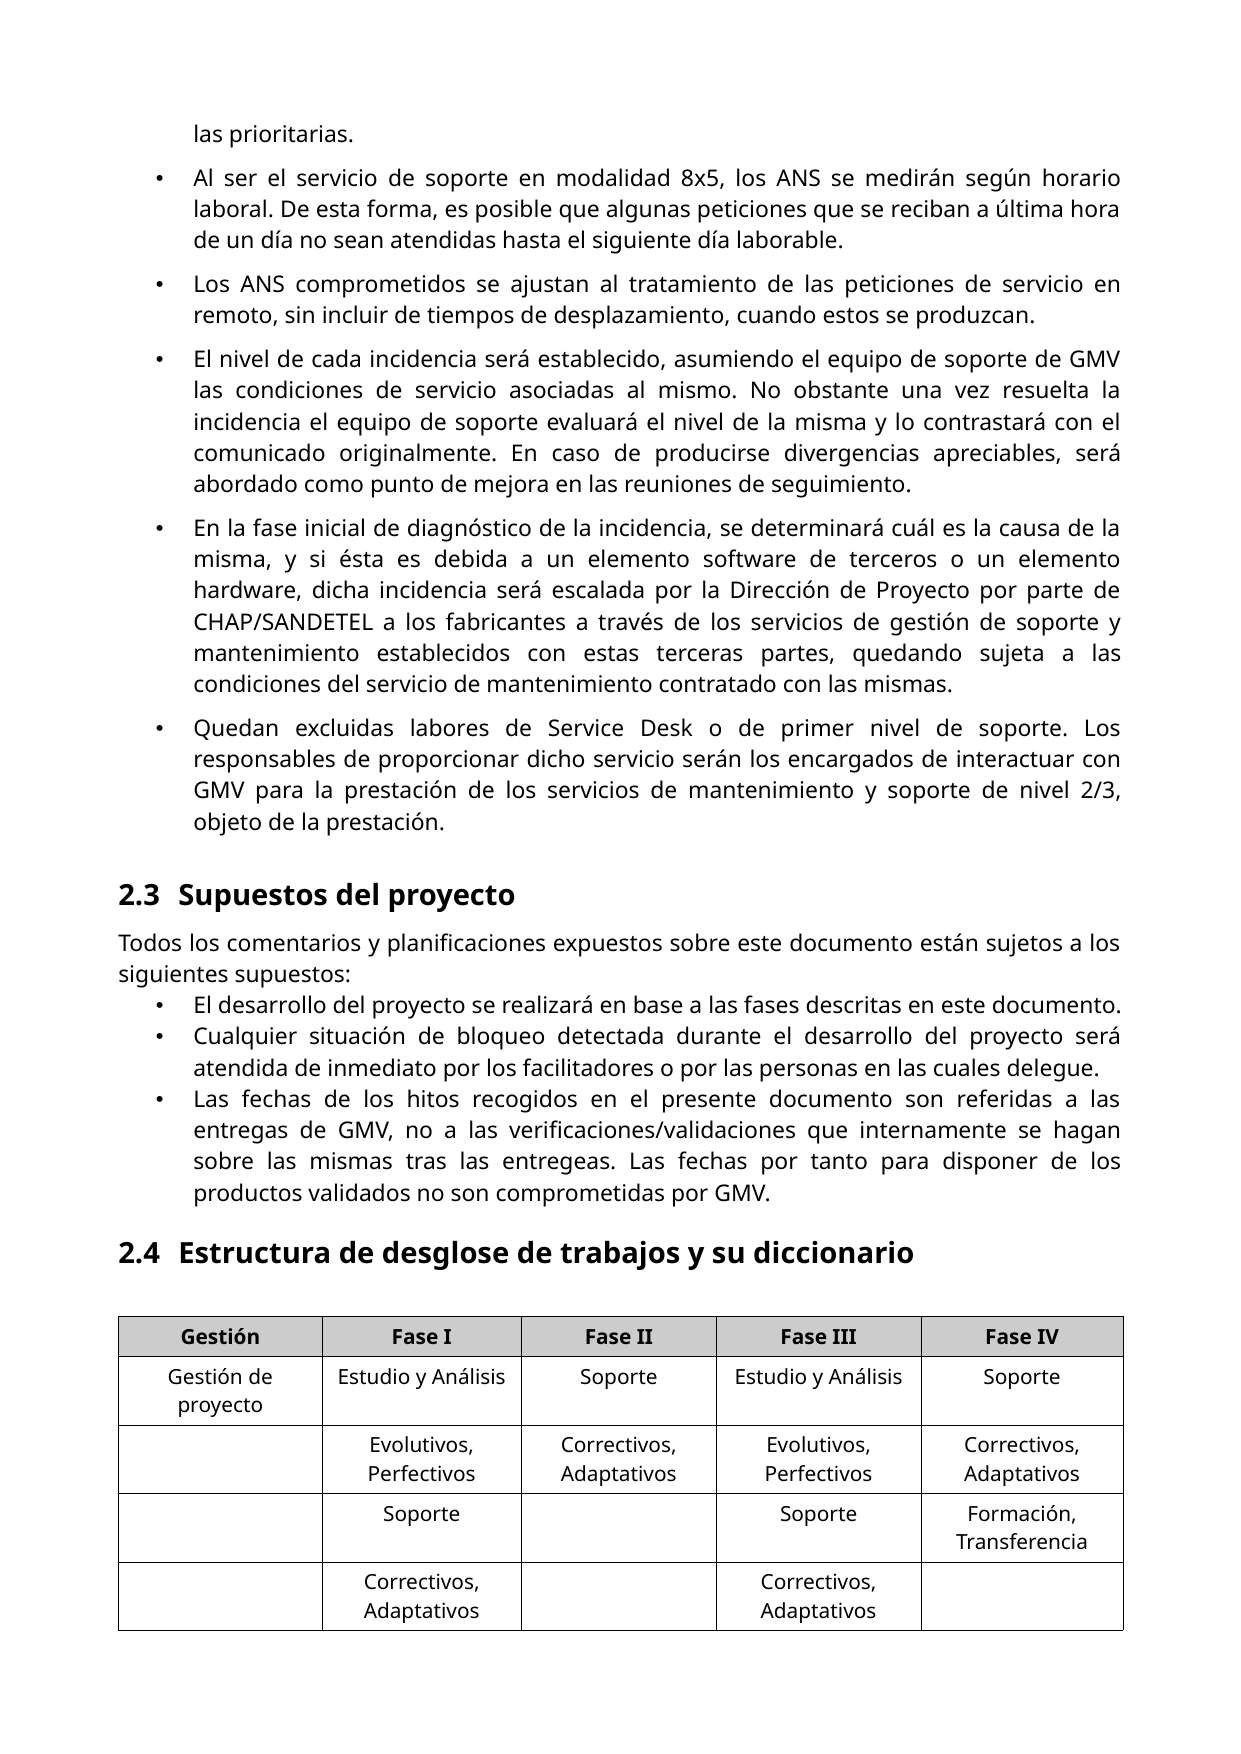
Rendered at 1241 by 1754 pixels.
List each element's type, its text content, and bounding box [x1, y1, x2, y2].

list las prioritarias. [156, 118, 1122, 149]
list Las fechas de los hitos recogidos en el presente documento son referidas a las entregas de GMV, no a las verificaciones/validaciones que internamente se hagan sobre las mismas tras las entregeas. Las fechas por tanto para disponer de los productos validados no son comprometidas por GMV. [156, 1083, 1122, 1208]
table_header Fase I [323, 1317, 521, 1356]
table_cell [922, 1563, 1123, 1630]
table_cell Correctivos, Adaptativos [717, 1563, 921, 1630]
table_header Fase IV [922, 1317, 1123, 1356]
list En la fase inicial de diagnóstico de la incidencia, se determinará cuál es la causa de la misma, y si ésta es debida a un elemento software de terceros o un elemento hardware, dicha incidencia será escalada por la Dirección de Proyecto por parte de CHAP/SANDETEL a los fabricantes a través de los servicios de gestión de soporte y mantenimiento establecidos con estas terceras partes, quedando sujeta a las condiciones del servicio de mantenimiento contratado con las mismas. [156, 512, 1122, 699]
table_cell [119, 1563, 322, 1630]
table_cell Soporte [522, 1357, 716, 1425]
list El nivel de cada incidencia será establecido, asumiendo el equipo de soporte de GMV las condiciones de servicio asociadas al mismo. No obstante una vez resuelta la incidencia el equipo de soporte evaluará el nivel de la misma y lo contrastará con el comunicado originalmente. En caso de producirse divergencias apreciables, será abordado como punto de mejora en las reuniones de seguimiento. [156, 343, 1122, 499]
table_header Gestión [119, 1317, 322, 1356]
table_cell [119, 1494, 322, 1562]
list Los ANS comprometidos se ajustan al tratamiento de las peticiones de servicio en remoto, sin incluir de tiempos de desplazamiento, cuando estos se produzcan. [156, 268, 1122, 331]
table_cell Soporte [922, 1357, 1123, 1425]
subtitle Estructura de desglose de trabajos y su diccionario [118, 1233, 1122, 1272]
text Todos los comentarios y planificaciones expuestos sobre este documento están sujetos a los siguientes supuestos: [118, 927, 1122, 989]
list Cualquier situación de bloqueo detectada durante el desarrollo del proyecto será atendida de inmediato por los facilitadores o por las personas en las cuales delegue. [156, 1020, 1122, 1083]
table_cell Correctivos, Adaptativos [323, 1563, 521, 1630]
table_cell Gestión de proyecto [119, 1357, 322, 1425]
list Quedan excluidas labores de Service Desk o de primer nivel de soporte. Los responsables de proporcionar dicho servicio serán los encargados de interactuar con GMV para la prestación de los servicios de mantenimiento y soporte de nivel 2/3, objeto de la prestación. [156, 712, 1122, 837]
table_cell Formación, Transferencia [922, 1494, 1123, 1562]
table_cell Evolutivos, Perfectivos [717, 1426, 921, 1493]
table_cell [119, 1426, 322, 1493]
table_cell Correctivos, Adaptativos [522, 1426, 716, 1493]
table_cell Soporte [323, 1494, 521, 1562]
subtitle Supuestos del proyecto [118, 874, 1122, 914]
list El desarrollo del proyecto se realizará en base a las fases descritas en este documento. [156, 989, 1122, 1020]
table_cell Correctivos, Adaptativos [922, 1426, 1123, 1493]
table_header Fase II [522, 1317, 716, 1356]
table_cell Soporte [717, 1494, 921, 1562]
list Al ser el servicio de soporte en modalidad 8x5, los ANS se medirán según horario laboral. De esta forma, es posible que algunas peticiones que se reciban a última hora de un día no sean atendidas hasta el siguiente día laborable. [156, 162, 1122, 256]
table_cell [522, 1563, 716, 1630]
table_cell Estudio y Análisis [717, 1357, 921, 1425]
table_cell [522, 1494, 716, 1562]
table_cell Estudio y Análisis [323, 1357, 521, 1425]
table_cell Evolutivos, Perfectivos [323, 1426, 521, 1493]
table_header Fase III [717, 1317, 921, 1356]
